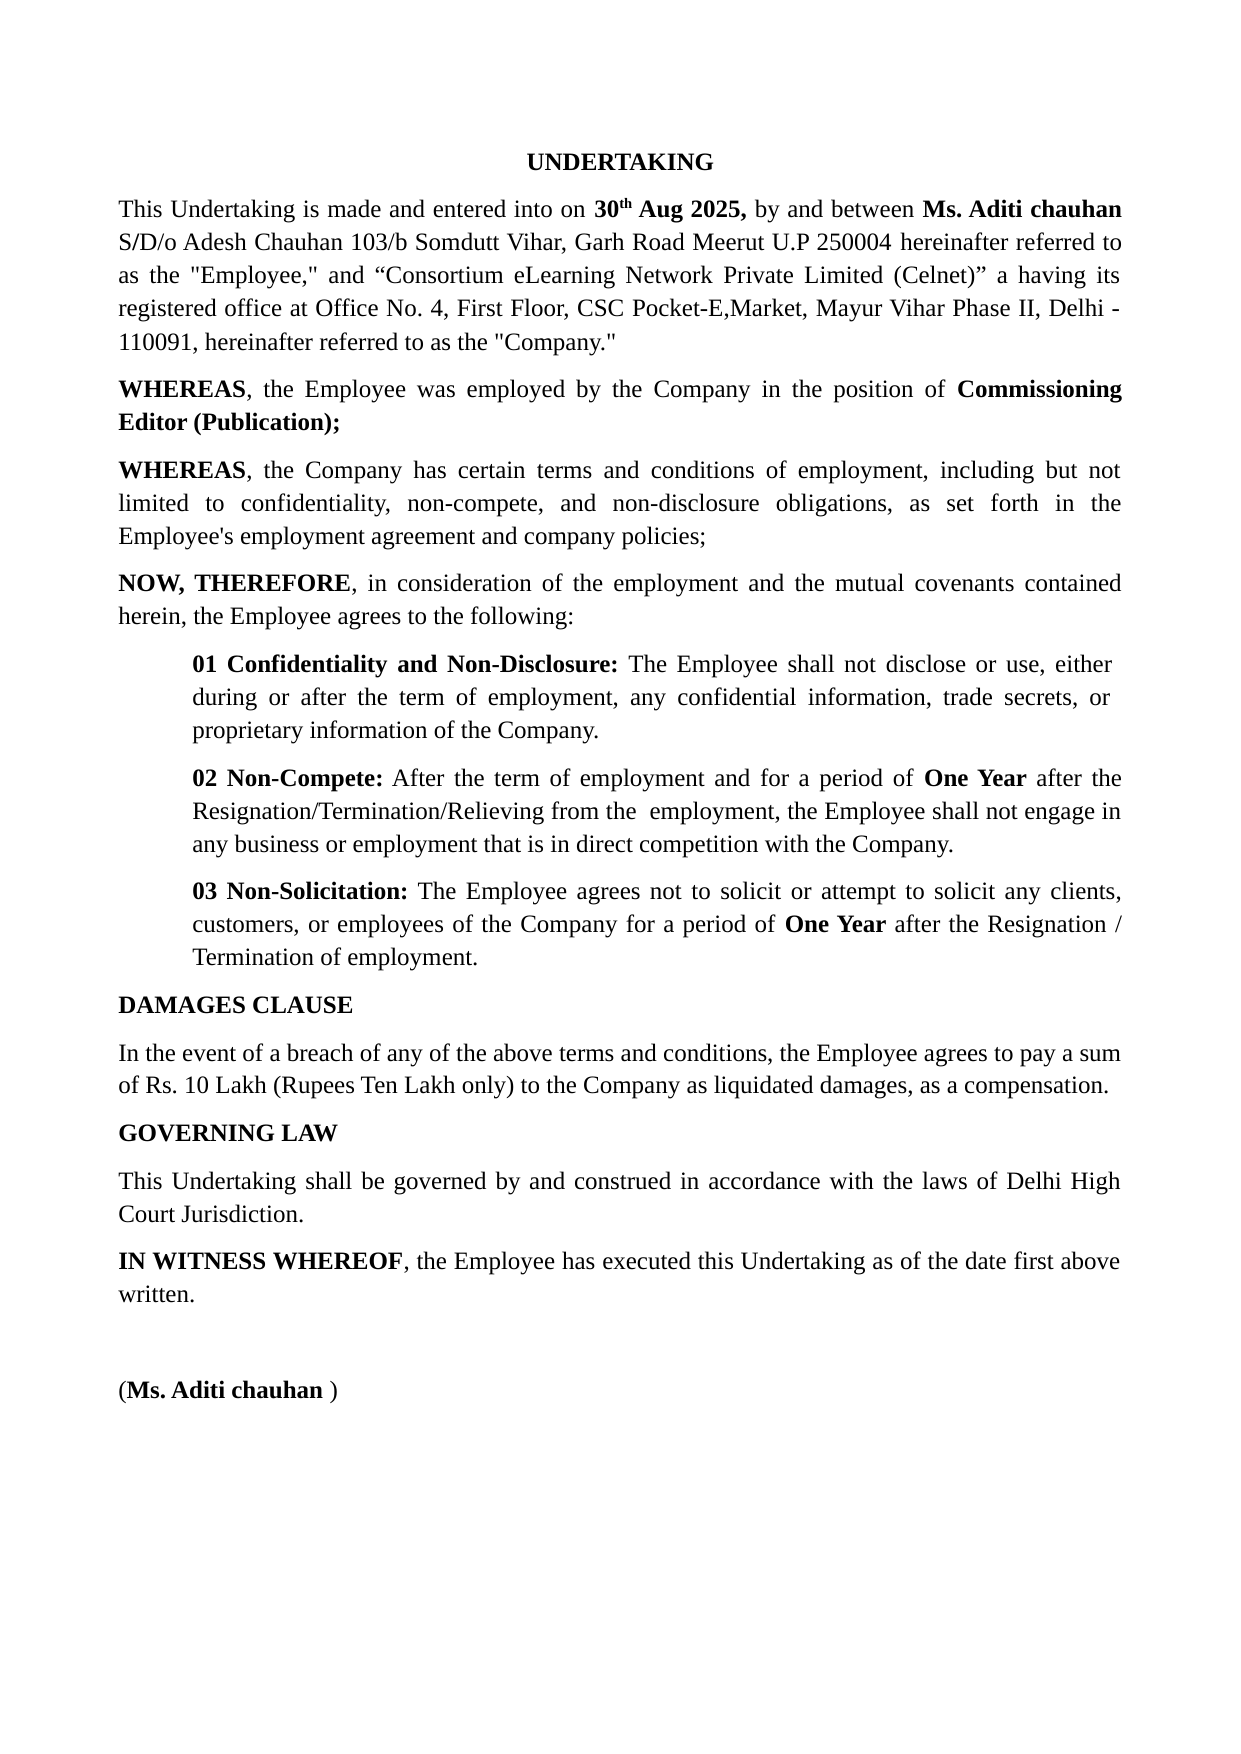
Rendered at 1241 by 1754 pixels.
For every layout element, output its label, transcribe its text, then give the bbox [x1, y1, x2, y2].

list 03 Non-Solicitation: The Employee agrees not to solicit or attempt to solicit any clients, customers, or employees of the Company for a period of One Year after the Resignation / Termination of employment. [162, 876, 1122, 971]
text 01 Confidentiality and Non-Disclosure: The Employee shall not disclose or use, either during or after the term of employment, any confidential information, trade secrets, or proprietary information of the Company. [118, 649, 1122, 744]
text NOW, THEREFORE, in consideration of the employment and the mutual covenants contained herein, the Employee agrees to the following: [118, 568, 1122, 630]
text UNDERTAKING [118, 147, 1122, 176]
list 02 Non-Compete: After the term of employment and for a period of One Year after the Resignation/Termination/Relieving from the employment, the Employee shall not engage in any business or employment that is in direct competition with the Company. [162, 763, 1122, 857]
text GOVERNING LAW [118, 1118, 1122, 1147]
text This Undertaking is made and entered into on 30th Aug 2025, by and between Ms. Aditi chauhan S/D/o Adesh Chauhan 103/b Somdutt Vihar, Garh Road Meerut U.P 250004 hereinafter referred to as the "Employee," and “Consortium eLearning Network Private Limited (Celnet)” a having its registered office at Office No. 4, First Floor, CSC Pocket-E,Market, Mayur Vihar Phase II, Delhi - 110091, hereinafter referred to as the "Company." [118, 194, 1122, 355]
text In the event of a breach of any of the above terms and conditions, the Employee agrees to pay a sum of Rs. 10 Lakh (Rupees Ten Lakh only) to the Company as liquidated damages, as a compensation. [118, 1038, 1122, 1099]
text (Ms. Aditi chauhan ) [118, 1375, 1122, 1403]
text WHEREAS, the Employee was employed by the Company in the position of Commissioning Editor (Publication); [118, 374, 1122, 436]
text IN WITNESS WHEREOF, the Employee has executed this Undertaking as of the date first above written. [118, 1246, 1122, 1308]
text WHEREAS, the Company has certain terms and conditions of employment, including but not limited to confidentiality, non-compete, and non-disclosure obligations, as set forth in the Employee's employment agreement and company policies; [118, 455, 1122, 549]
text This Undertaking shall be governed by and construed in accordance with the laws of Delhi High Court Jurisdiction. [118, 1166, 1122, 1228]
text DAMAGES CLAUSE [118, 990, 1122, 1019]
